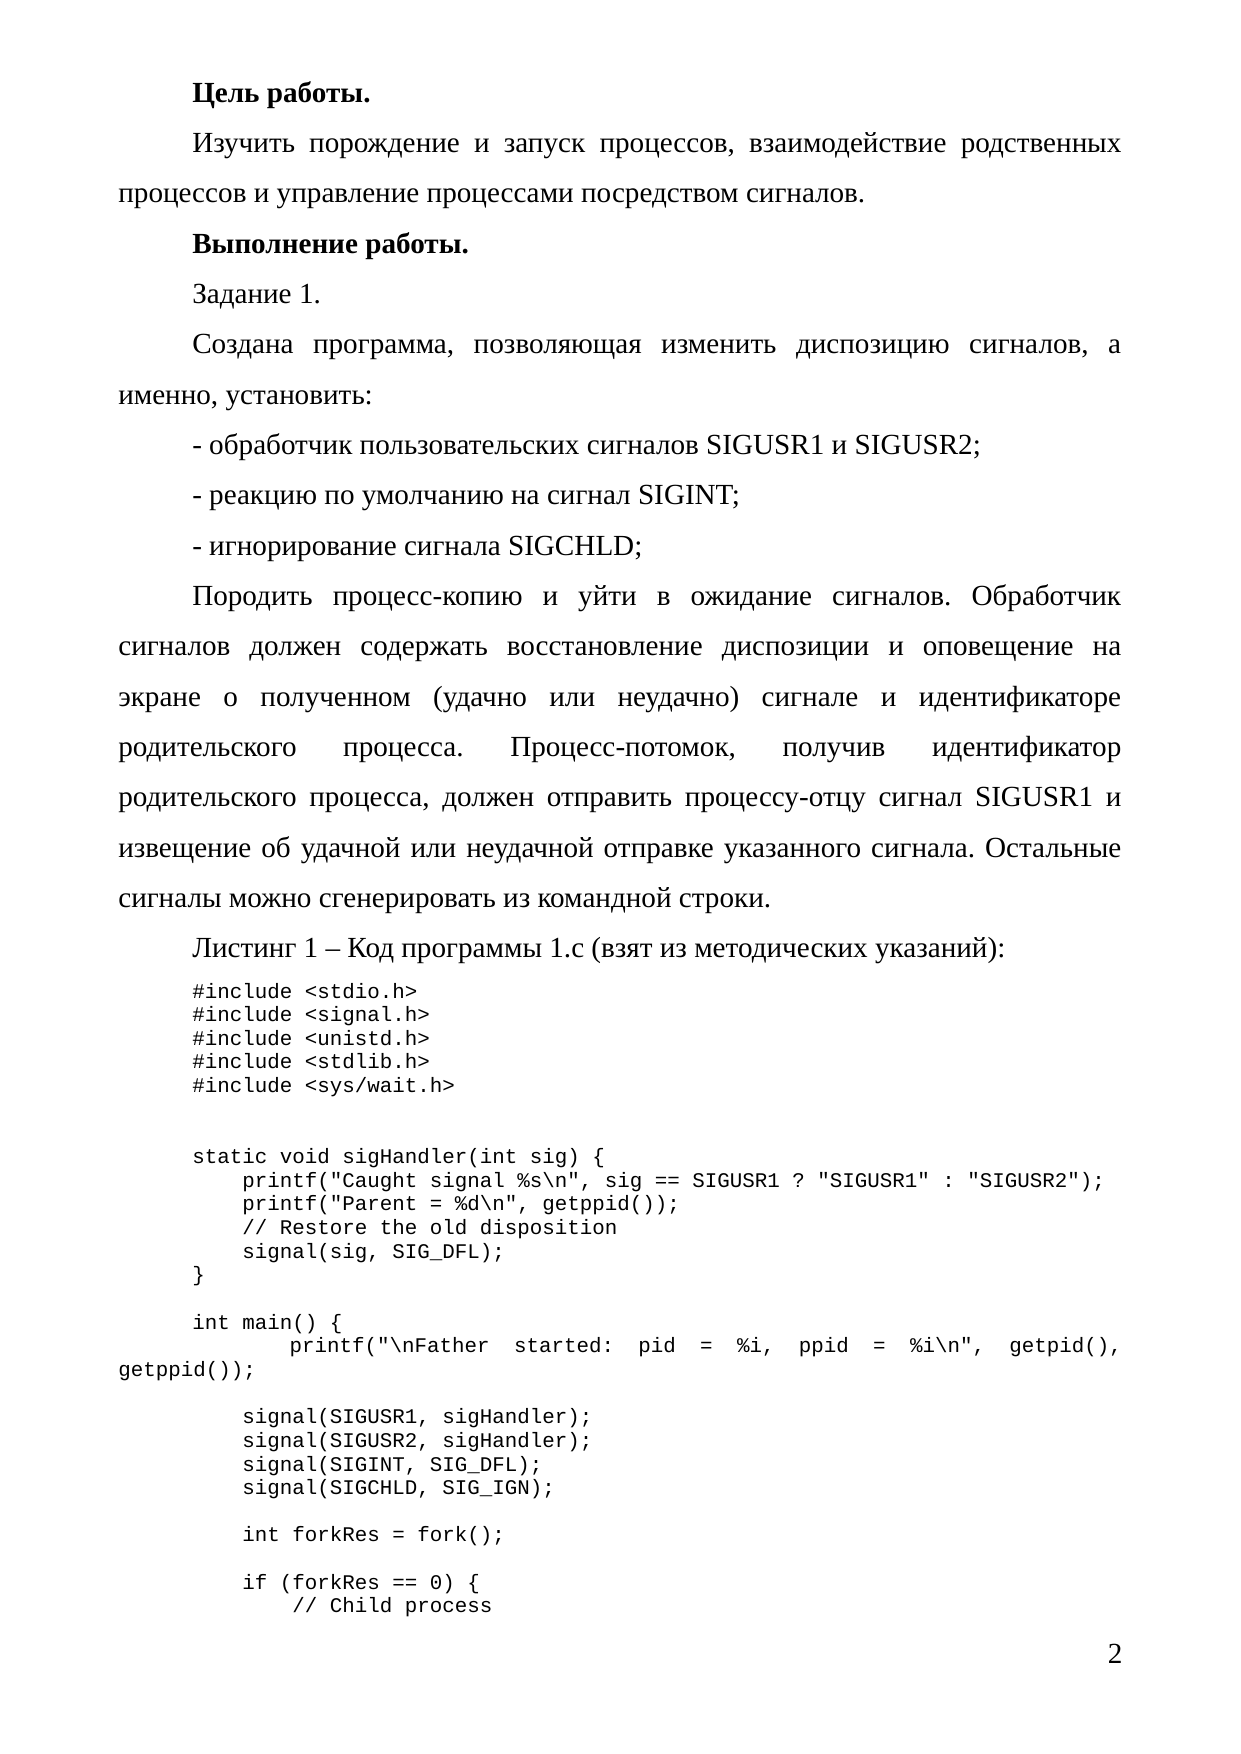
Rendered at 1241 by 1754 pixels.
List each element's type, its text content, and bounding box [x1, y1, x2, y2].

text #include <stdlib.h> [118, 1052, 1122, 1075]
text signal(SIGCHLD, SIG_IGN); [118, 1477, 1122, 1501]
text // Restore the old disposition [118, 1217, 1122, 1241]
text Создана программа, позволяющая изменить диспозицию сигналов, а именно, установить: [118, 327, 1122, 410]
text - реакцию по умолчанию на сигнал SIGINT; [118, 477, 1122, 511]
text Выполнение работы. [118, 226, 1122, 259]
text #include <sys/wait.h> [118, 1075, 1122, 1099]
text int forkRes = fork(); [118, 1524, 1122, 1548]
text Листинг 1 – Код программы 1.c (взят из методических указаний): [118, 930, 1122, 964]
text #include <unistd.h> [118, 1028, 1122, 1052]
text signal(SIGUSR2, sigHandler); [118, 1430, 1122, 1453]
text static void sigHandler(int sig) { [118, 1146, 1122, 1170]
text int main() { [118, 1312, 1122, 1335]
text #include <signal.h> [118, 1004, 1122, 1028]
subtitle Цель работы. [118, 75, 1122, 108]
text signal(SIGUSR1, sigHandler); [118, 1406, 1122, 1430]
text Изучить порождение и запуск процессов, взаимодействие родственных процессов и управление процессами посредством сигналов. [118, 125, 1122, 209]
text - игнорирование сигнала SIGCHLD; [118, 528, 1122, 561]
text signal(SIGINT, SIG_DFL); [118, 1453, 1122, 1477]
text #include <stdio.h> [118, 981, 1122, 1004]
text - обработчик пользовательских сигналов SIGUSR1 и SIGUSR2; [118, 427, 1122, 461]
text printf("Caught signal %s\n", sig == SIGUSR1 ? "SIGUSR1" : "SIGUSR2"); [118, 1170, 1122, 1193]
text printf("Parent = %d\n", getppid()); [118, 1193, 1122, 1217]
text if (forkRes == 0) { [118, 1572, 1122, 1595]
text printf("\nFather started: pid = %i, ppid = %i\n", getpid(), getppid()); [118, 1335, 1122, 1383]
text Породить процесс-копию и уйти в ожидание сигналов. Обработчик сигналов должен содержать восстановление диспозиции и оповещение на экране о полученном (удачно или неудачно) сигнале и идентификаторе родительского процесса. Процесс-потомок, получив идентификатор родительского процесса, должен отправить процессу-отцу сигнал SIGUSR1 и извещение об удачной или неудачной отправке указанного сигнала. Остальные сигналы можно сгенерировать из командной строки. [118, 578, 1122, 913]
text // Child process [118, 1595, 1122, 1619]
text signal(sig, SIG_DFL); [118, 1241, 1122, 1264]
text } [118, 1264, 1122, 1288]
text Задание 1. [118, 276, 1122, 310]
